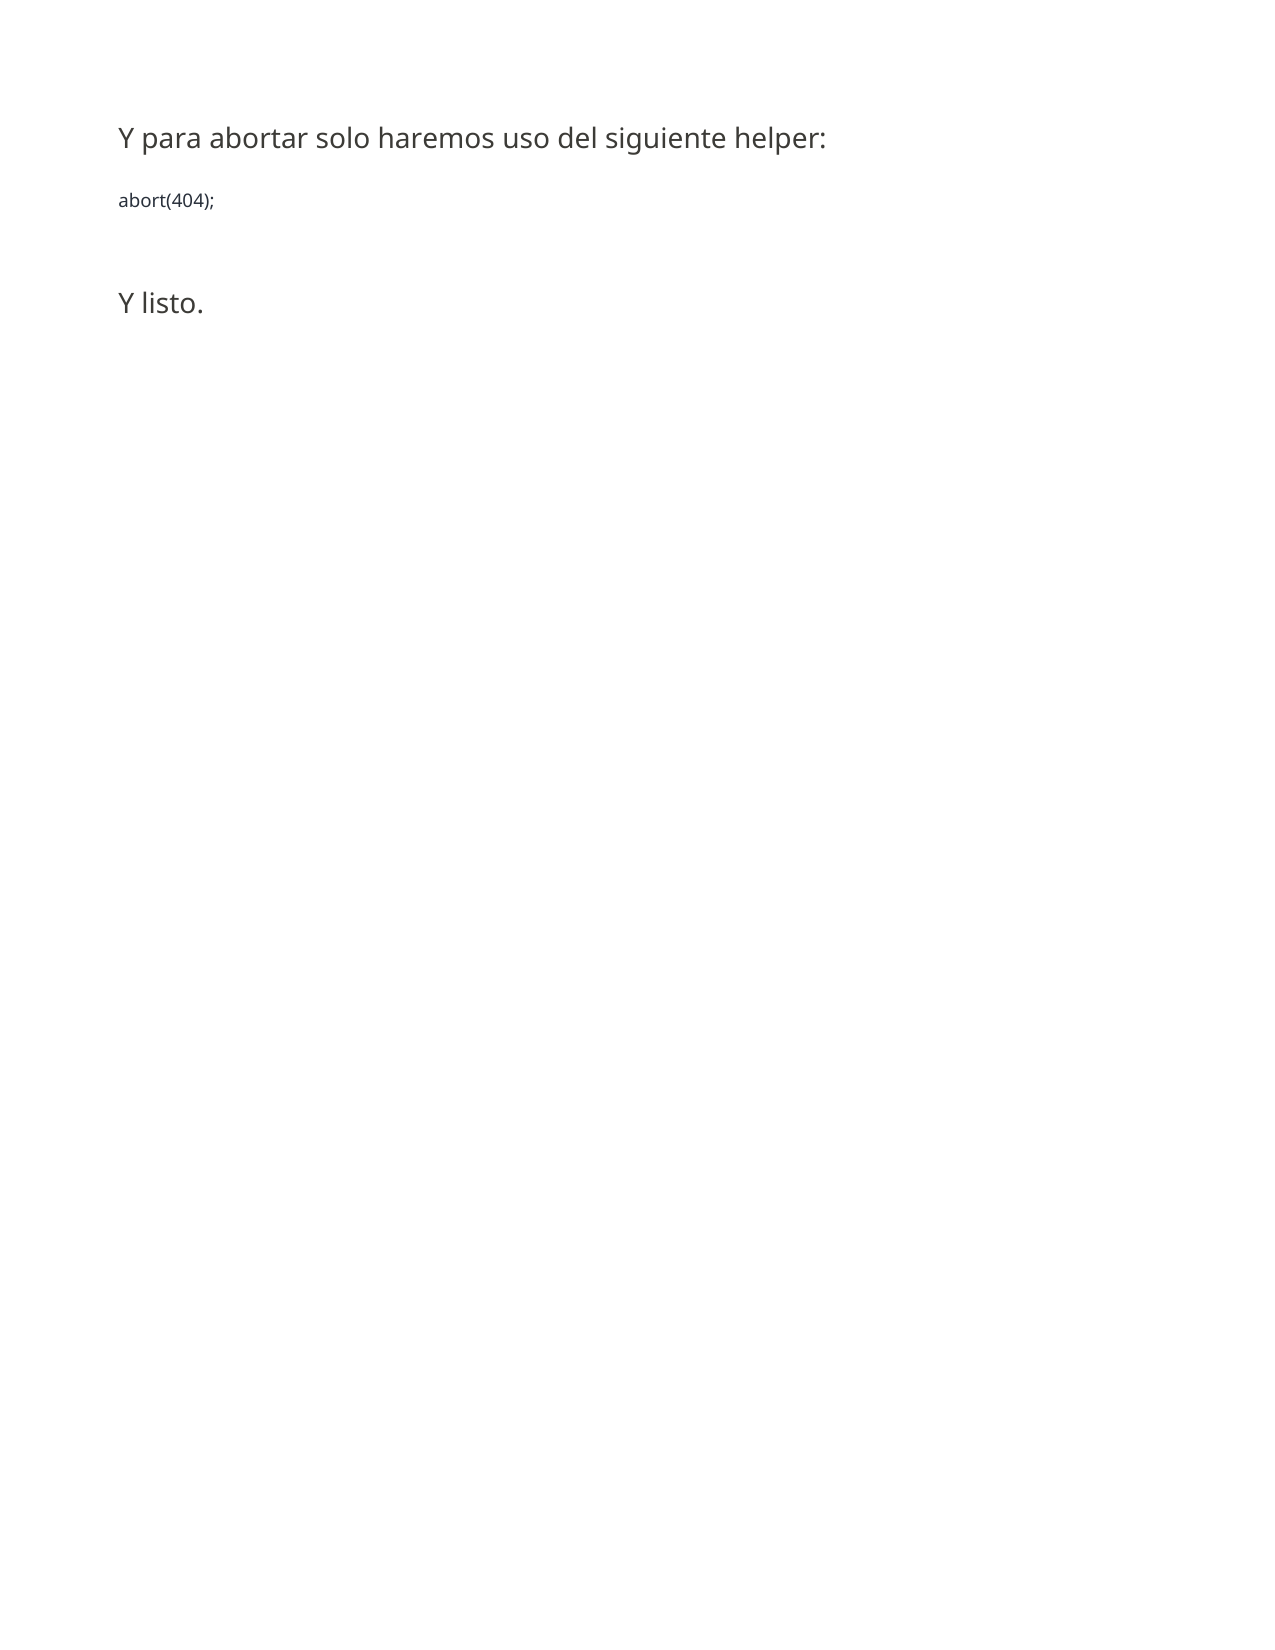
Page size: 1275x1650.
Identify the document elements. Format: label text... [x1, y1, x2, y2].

text abort(404); [118, 188, 1157, 213]
text Y listo. [118, 283, 1157, 321]
text Y para abortar solo haremos uso del siguiente helper: [118, 118, 1157, 156]
